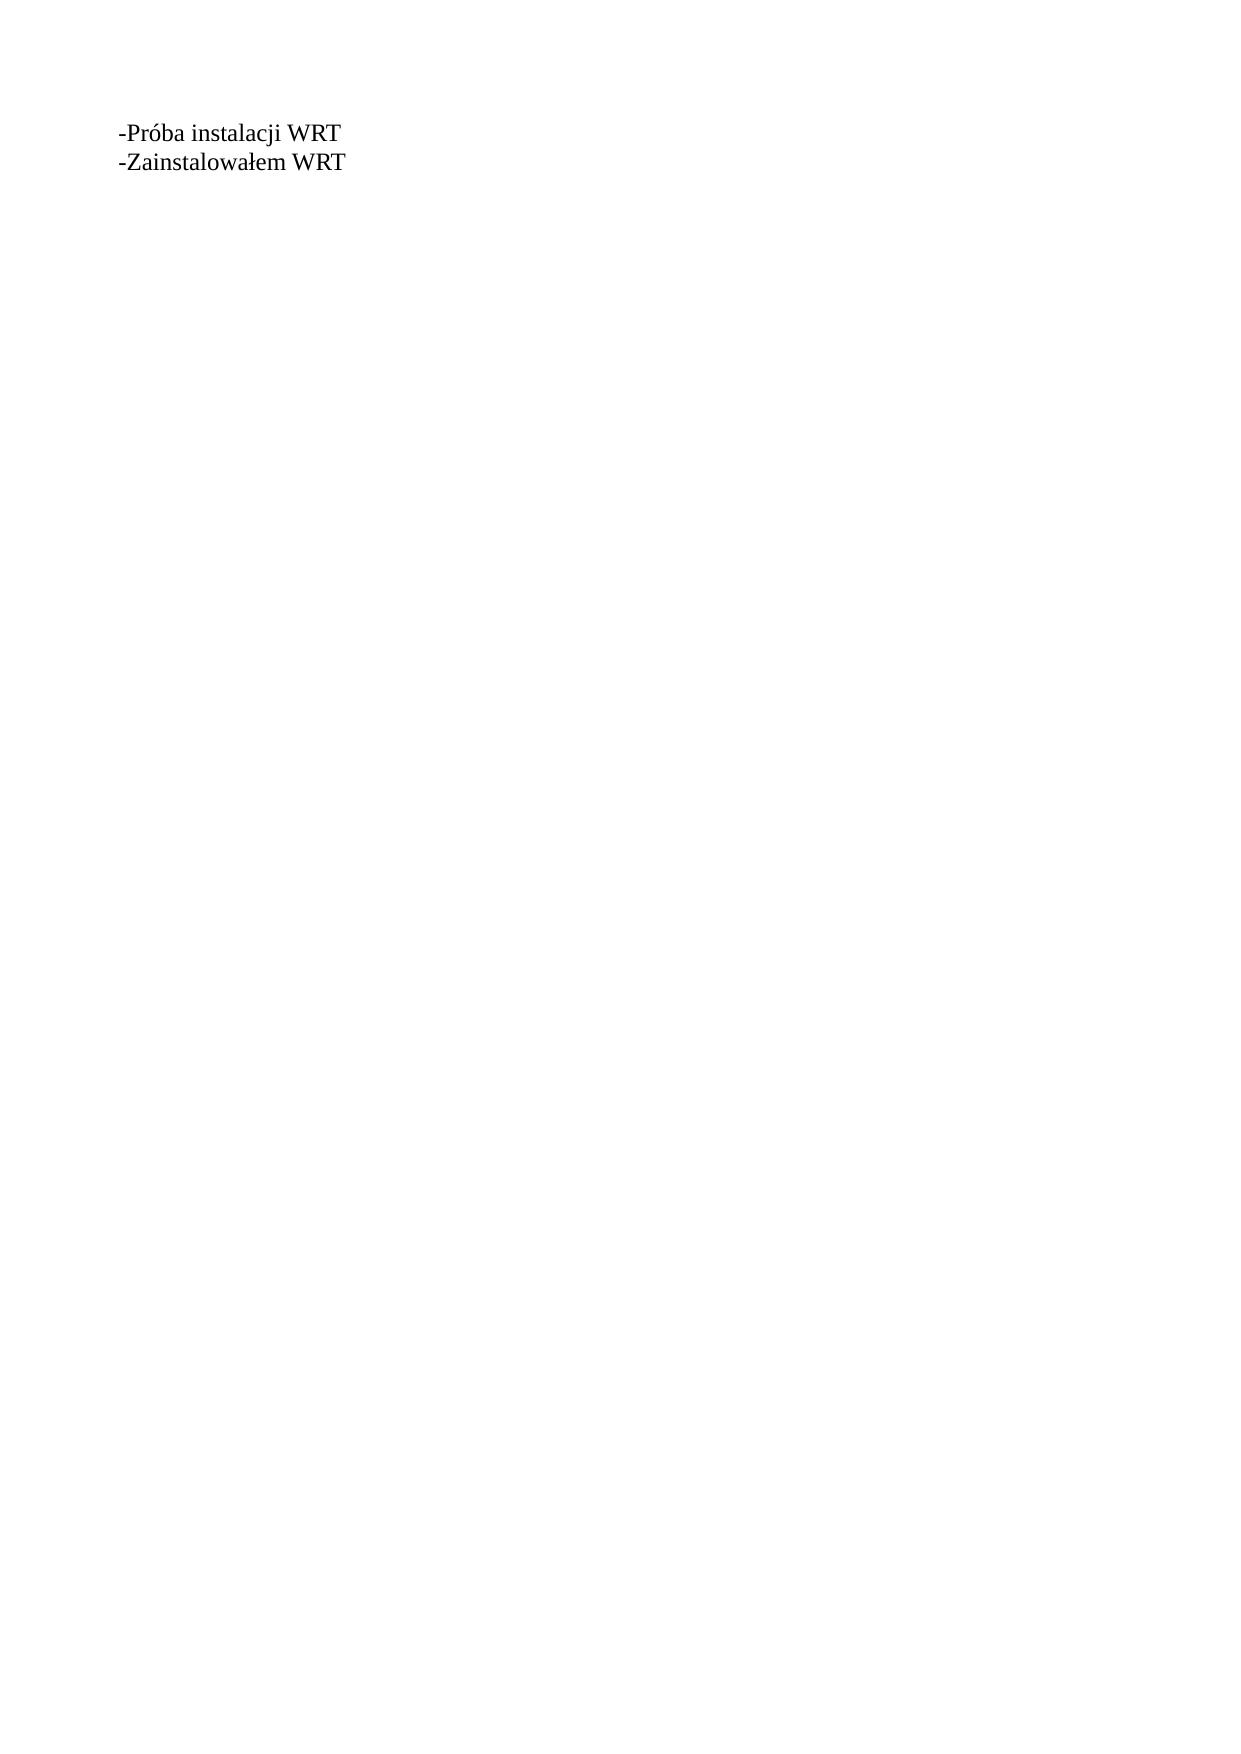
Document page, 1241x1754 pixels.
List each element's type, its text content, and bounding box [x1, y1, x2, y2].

text -Próba instalacji WRT [118, 118, 1122, 147]
text -Zainstalowałem WRT [118, 147, 1122, 176]
